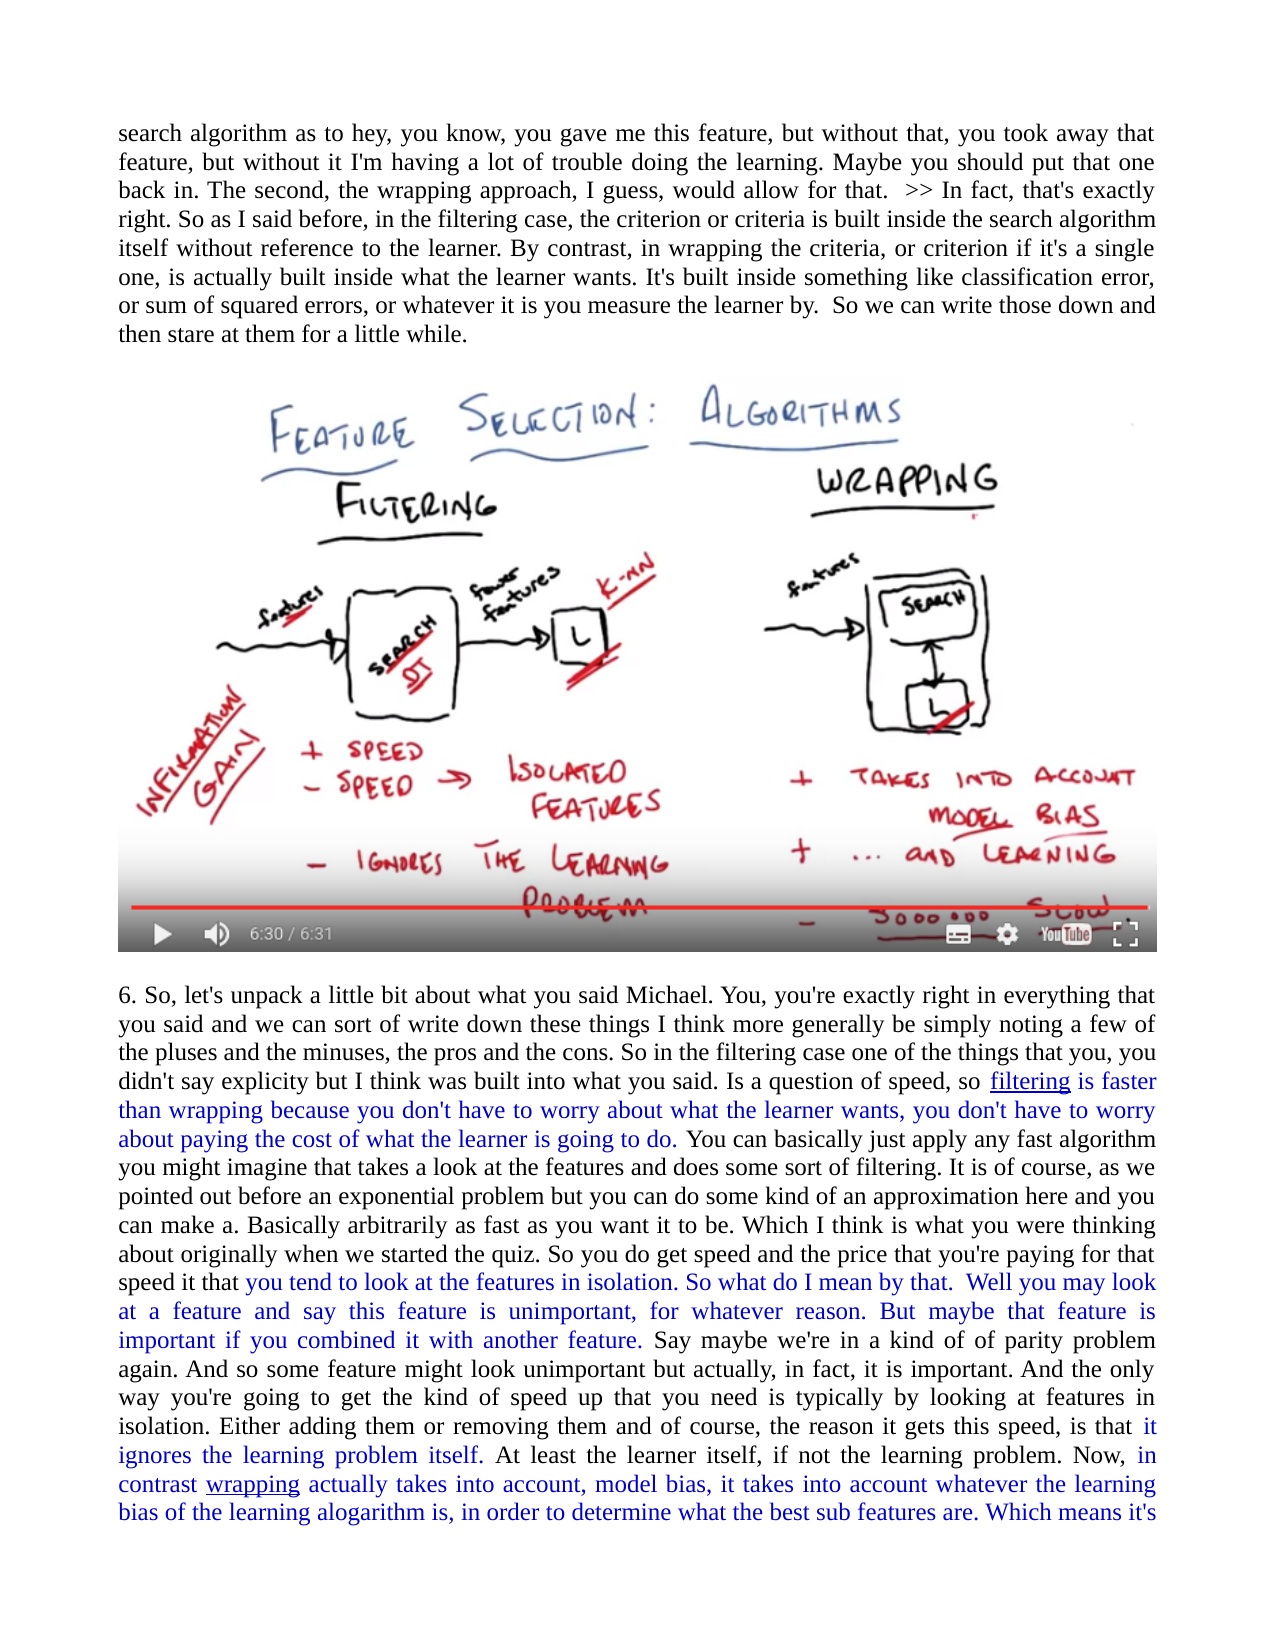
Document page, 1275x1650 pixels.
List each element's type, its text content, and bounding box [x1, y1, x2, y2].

text 6. So, let's unpack a little bit about what you said Michael. You, you're exactly right in everything that you said and we can sort of write down these things I think more generally be simply noting a few of the pluses and the minuses, the pros and the cons. So in the filtering case one of the things that you, you didn't say explicity but I think was built into what you said. Is a question of speed, so filtering is faster than wrapping because you don't have to worry about what the learner wants, you don't have to worry about paying the cost of what the learner is going to do. You can basically just apply any fast algorithm you might imagine that takes a look at the features and does some sort of filtering. It is of course, as we pointed out before an exponential problem but you can do some kind of an approximation here and you can make a. Basically arbitrarily as fast as you want it to be. Which I think is what you were thinking about originally when we started the quiz. So you do get speed and the price that you're paying for that speed it that you tend to look at the features in isolation. So what do I mean by that. Well you may look at a feature and say this feature is unimportant, for whatever reason. But maybe that feature is important if you combined it with another feature. Say maybe we're in a kind of of parity problem again. And so some feature might look unimportant but actually, in fact, it is important. And the only way you're going to get the kind of speed up that you need is typically by looking at features in isolation. Either adding them or removing them and of course, the reason it gets this speed, is that it ignores the learning problem itself. At least the learner itself, if not the learning problem. Now, in contrast wrapping actually takes into account, model bias, it takes into account whatever the learning bias of the learning alogarithm is, in order to determine what the best sub features are. Which means it's [118, 980, 1157, 1526]
picture [118, 376, 1157, 952]
text search algorithm as to hey, you know, you gave me this feature, but without that, you took away that feature, but without it I'm having a lot of trouble doing the learning. Maybe you should put that one back in. The second, the wrapping approach, I guess, would allow for that. >> In fact, that's exactly right. So as I said before, in the filtering case, the criterion or criteria is built inside the search algorithm itself without reference to the learner. By contrast, in wrapping the criteria, or criterion if it's a single one, is actually built inside what the learner wants. It's built inside something like classification error, or sum of squared errors, or whatever it is you measure the learner by. So we can write those down and then stare at them for a little while. [118, 118, 1157, 348]
